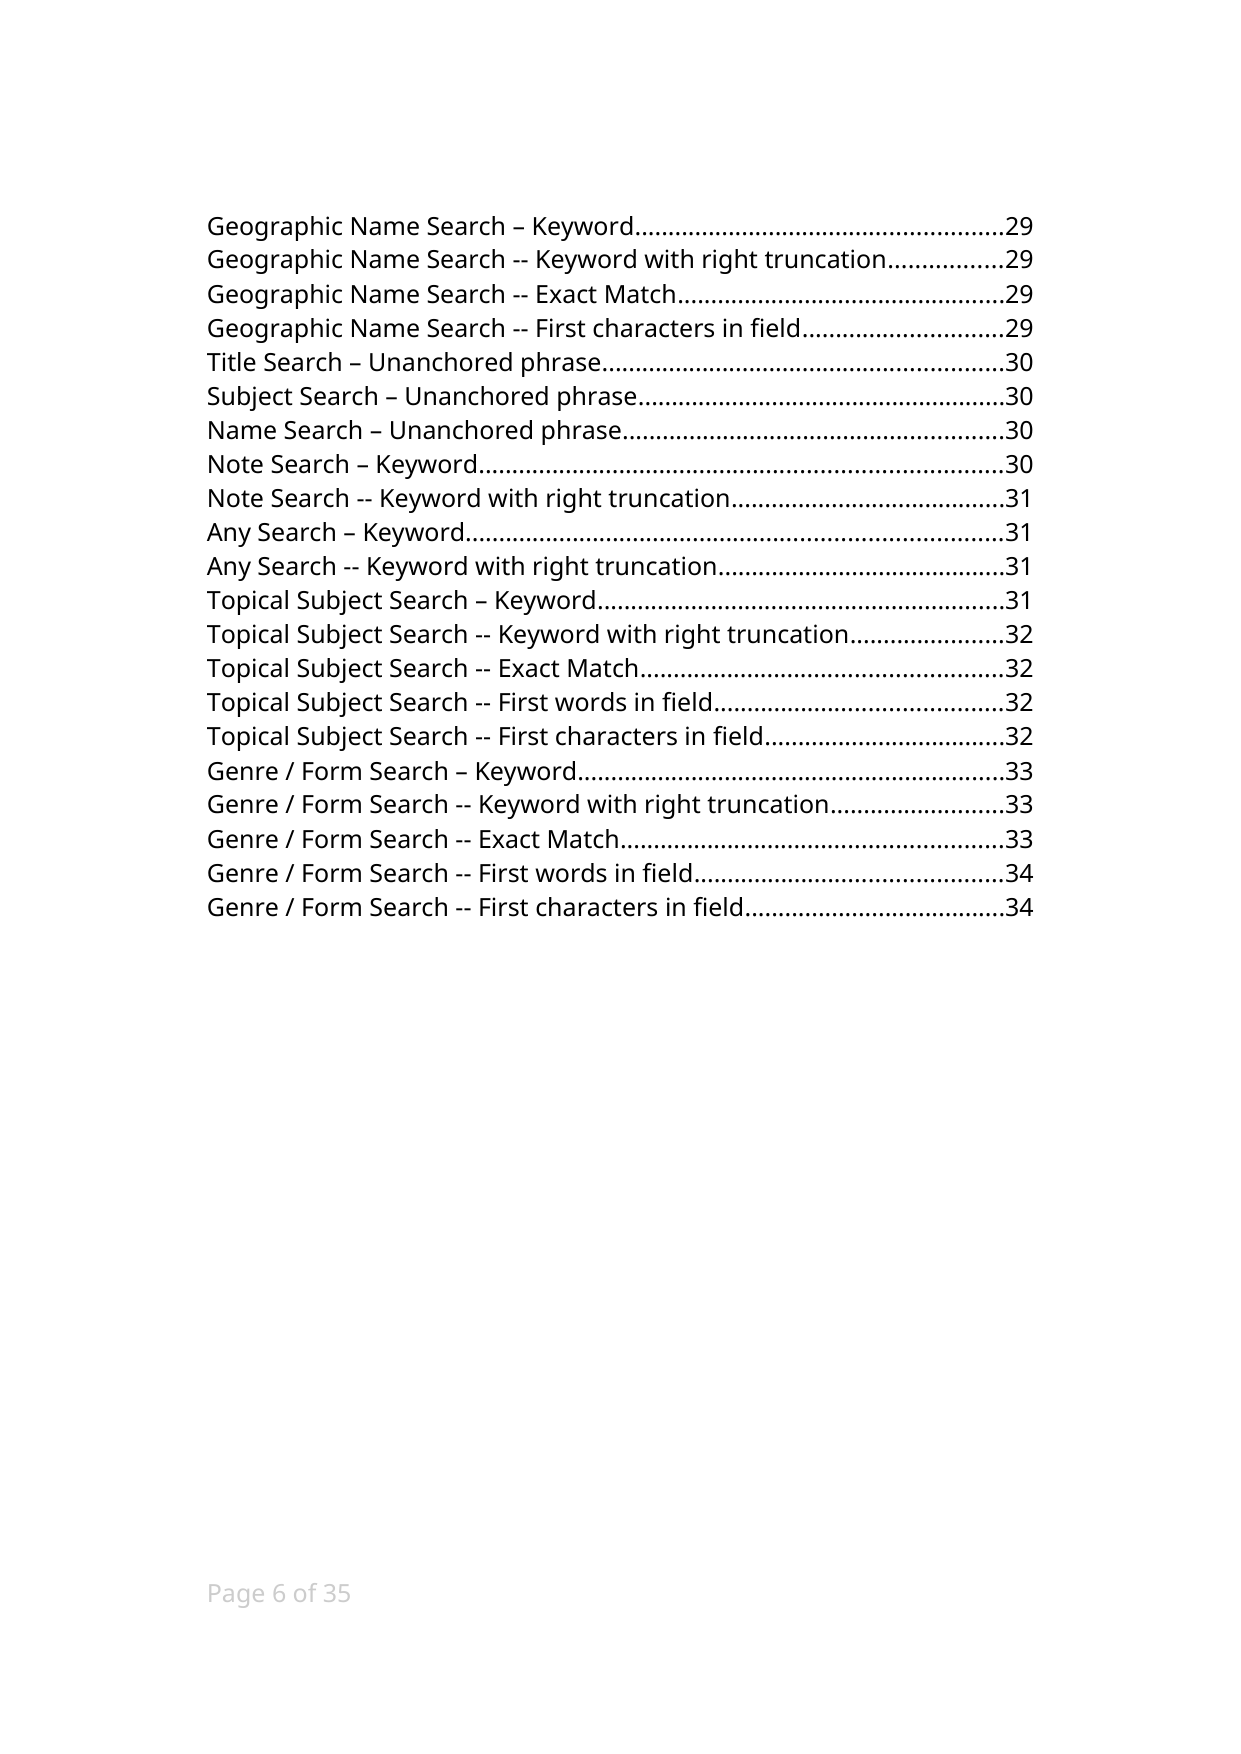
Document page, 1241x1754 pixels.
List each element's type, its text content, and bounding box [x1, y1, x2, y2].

text Genre / Form Search -- Exact Match 33 [207, 821, 1033, 855]
text Topical Subject Search – Keyword 31 [207, 583, 1033, 617]
text Genre / Form Search -- Keyword with right truncation 33 [207, 787, 1033, 821]
text Genre / Form Search -- First characters in field 34 [207, 889, 1033, 923]
text Geographic Name Search – Keyword 29 [207, 208, 1033, 242]
text Note Search – Keyword 30 [207, 447, 1033, 481]
text Topical Subject Search -- First characters in field 32 [207, 719, 1033, 753]
text Note Search -- Keyword with right truncation 31 [207, 481, 1033, 515]
text Name Search – Unanchored phrase 30 [207, 412, 1033, 447]
text Topical Subject Search -- Keyword with right truncation 32 [207, 617, 1033, 651]
text Topical Subject Search -- First words in field 32 [207, 685, 1033, 719]
text Genre / Form Search – Keyword 33 [207, 753, 1033, 787]
text Geographic Name Search -- Exact Match 29 [207, 276, 1033, 310]
text Topical Subject Search -- Exact Match 32 [207, 651, 1033, 685]
text Title Search – Unanchored phrase 30 [207, 344, 1033, 378]
text Genre / Form Search -- First words in field 34 [207, 855, 1033, 889]
text Geographic Name Search -- Keyword with right truncation 29 [207, 242, 1033, 276]
text Any Search -- Keyword with right truncation 31 [207, 549, 1033, 583]
text Subject Search – Unanchored phrase 30 [207, 378, 1033, 412]
text Geographic Name Search -- First characters in field 29 [207, 310, 1033, 344]
text Any Search – Keyword 31 [207, 515, 1033, 549]
